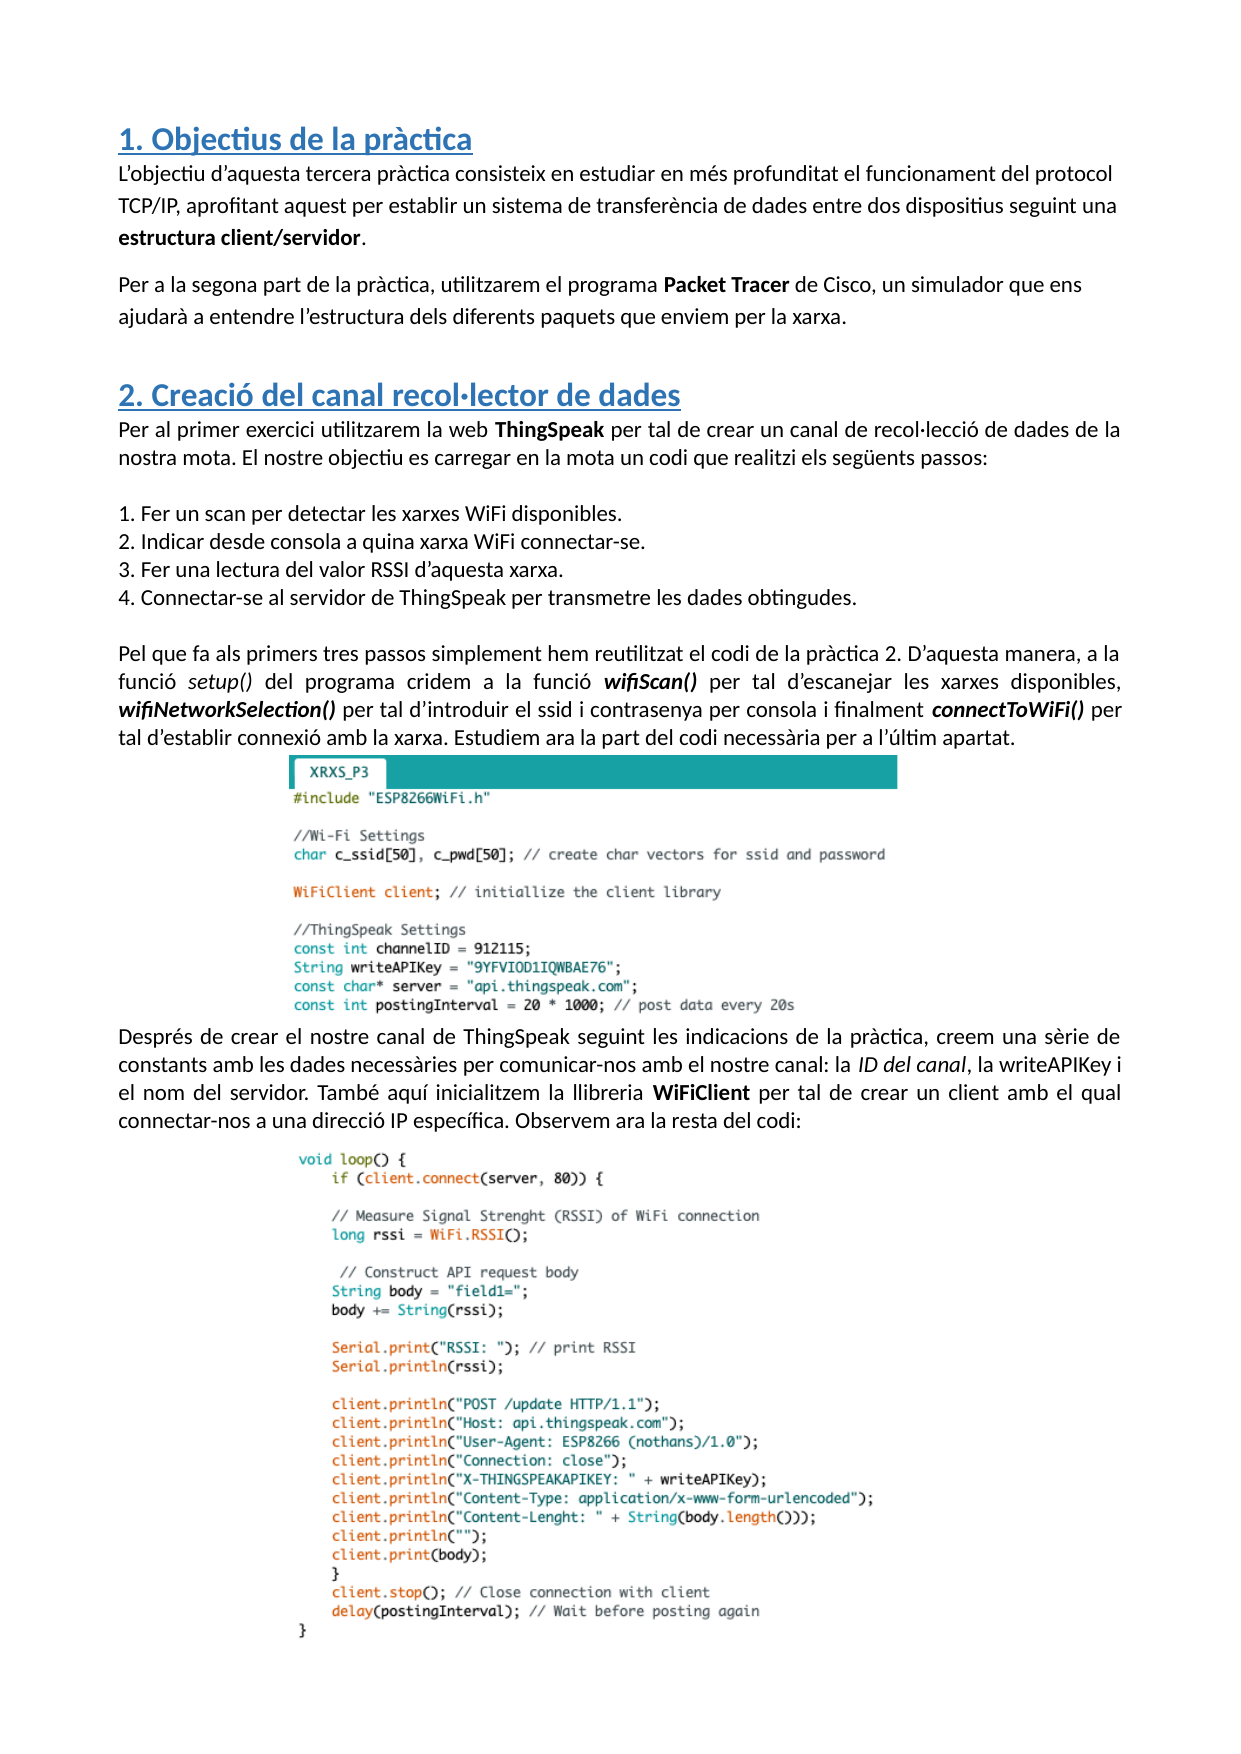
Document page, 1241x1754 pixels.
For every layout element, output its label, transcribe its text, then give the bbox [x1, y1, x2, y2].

text Per al primer exercici utilitzarem la web ThingSpeak per tal de crear un canal de recol·lecció de dades de la nostra mota. El nostre objectiu es carregar en la mota un codi que realitzi els següents passos: [118, 415, 1122, 471]
text 3. Fer una lectura del valor RSSI d’aquesta xarxa. [118, 555, 1122, 583]
picture [293, 1142, 884, 1648]
subtitle Després de crear el nostre canal de ThingSpeak seguint les indicacions de la pràctica, creem una sèrie de constants amb les dades necessàries per comunicar-nos amb el nostre canal: la ID del canal, la writeAPIKey i el nom del servidor. També aquí inicialitzem la llibreria WiFiClient per tal de crear un client amb el qual connectar-nos a una direcció IP específica. Observem ara la resta del codi: [118, 1022, 1122, 1134]
text Pel que fa als primers tres passos simplement hem reutilitzat el codi de la pràctica 2. D’aquesta manera, a la funció setup() del programa cridem a la funció wifiScan() per tal d’escanejar les xarxes disponibles, wifiNetworkSelection() per tal d’introduir el ssid i contrasenya per consola i finalment connectToWiFi() per tal d’establir connexió amb la xarxa. Estudiem ara la part del codi necessària per a l’últim apartat. [118, 639, 1122, 751]
text Per a la segona part de la pràctica, utilitzarem el programa Packet Tracer de Cisco, un simulador que ens ajudarà a entendre l’estructura dels diferents paquets que enviem per la xarxa. [118, 270, 1122, 330]
text 2. Indicar desde consola a quina xarxa WiFi connectar-se. [118, 527, 1122, 555]
text 4. Connectar-se al servidor de ThingSpeak per transmetre les dades obtingudes. [118, 583, 1122, 611]
subtitle 1. Objectius de la pràctica [118, 118, 1122, 159]
picture [289, 755, 898, 1016]
text L’objectiu d’aquesta tercera pràctica consisteix en estudiar en més profunditat el funcionament del protocol TCP/IP, aprofitant aquest per establir un sistema de transferència de dades entre dos dispositius seguint una estructura client/servidor. [118, 159, 1122, 251]
text 1. Fer un scan per detectar les xarxes WiFi disponibles. [118, 499, 1122, 527]
subtitle 2. Creació del canal recol·lector de dades [118, 374, 1122, 415]
